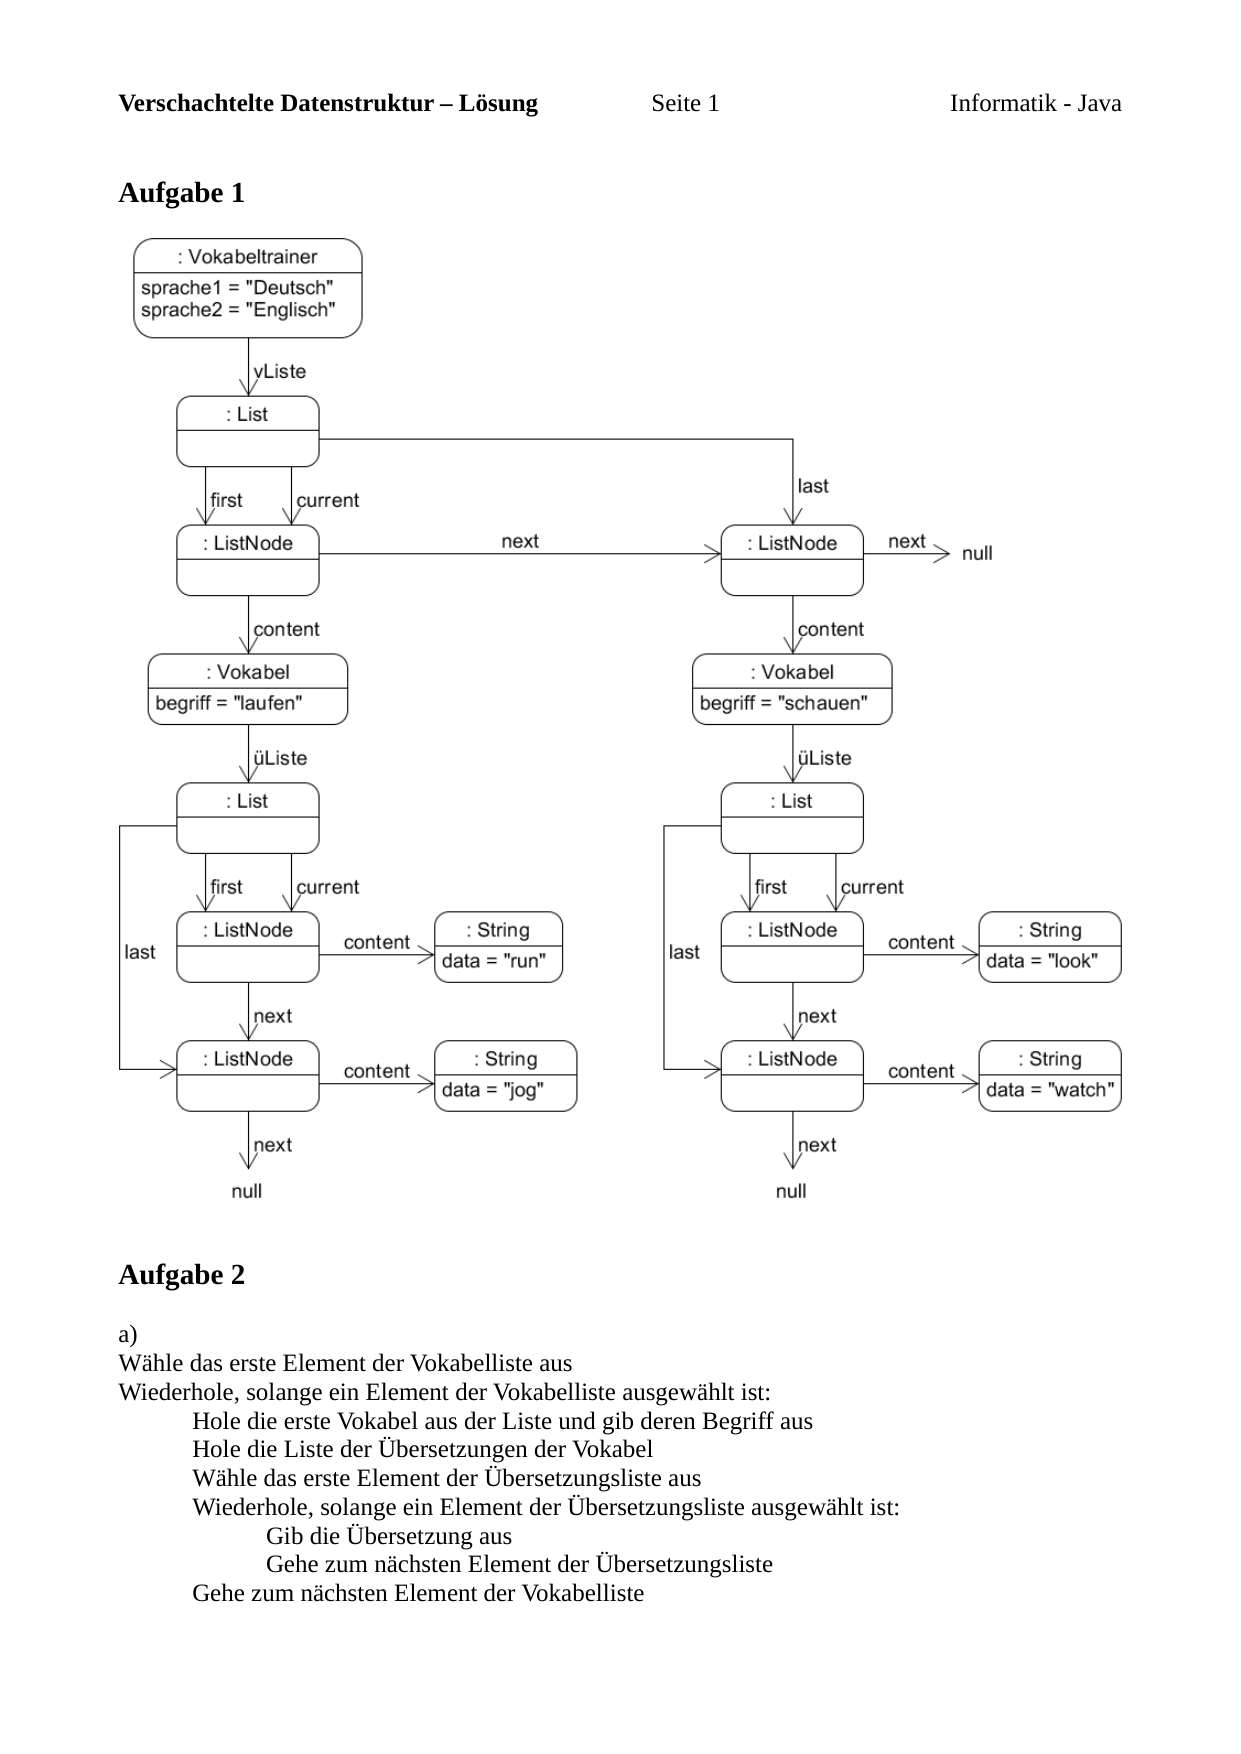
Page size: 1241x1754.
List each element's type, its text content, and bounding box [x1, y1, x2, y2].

text Wiederhole, solange ein Element der Übersetzungsliste ausgewählt ist: [118, 1492, 1122, 1521]
text Wiederhole, solange ein Element der Vokabelliste ausgewählt ist: [118, 1377, 1122, 1406]
text Wähle das erste Element der Übersetzungsliste aus [118, 1463, 1122, 1492]
text Aufgabe 1 [118, 176, 1122, 209]
text Aufgabe 2 [118, 1257, 1122, 1291]
text Gehe zum nächsten Element der Übersetzungsliste [118, 1549, 1122, 1578]
text Wähle das erste Element der Vokabelliste aus [118, 1348, 1122, 1377]
text Gehe zum nächsten Element der Vokabelliste [118, 1578, 1122, 1607]
text a) [118, 1319, 1122, 1348]
picture [118, 237, 1123, 1200]
text Hole die Liste der Übersetzungen der Vokabel [118, 1434, 1122, 1463]
text Hole die erste Vokabel aus der Liste und gib deren Begriff aus [118, 1406, 1122, 1434]
text Gib die Übersetzung aus [118, 1521, 1122, 1549]
